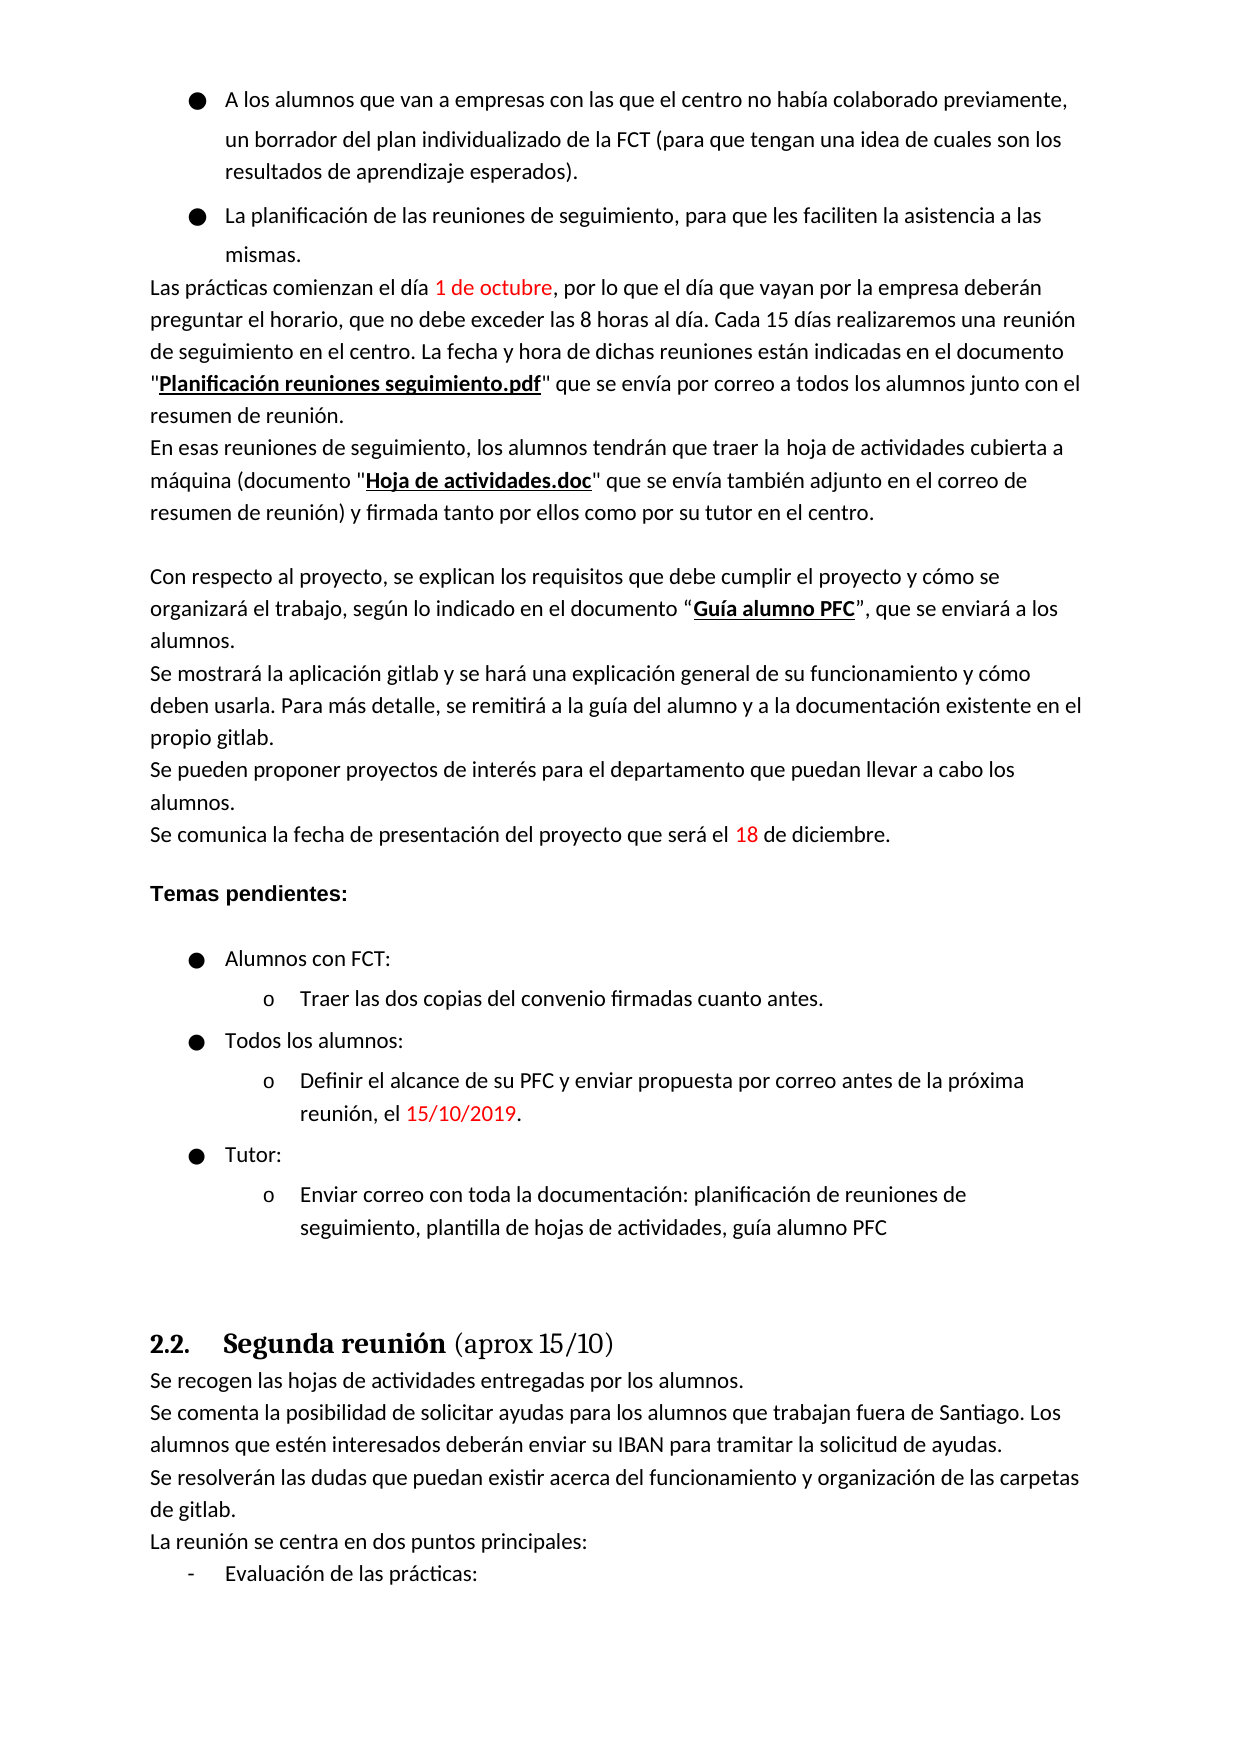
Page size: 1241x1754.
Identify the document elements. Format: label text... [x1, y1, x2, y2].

list A los alumnos que van a empresas con las que el centro no había colaborado previamente, un borrador del plan individualizado de la FCT (para que tengan una idea de cuales son los resultados de aprendizaje esperados). [187, 74, 1090, 185]
text En esas reuniones de seguimiento, los alumnos tendrán que traer la hoja de actividades cubierta a máquina (documento "Hoja de actividades.doc" que se envía también adjunto en el correo de resumen de reunión) y firmada tanto por ellos como por su tutor en el centro. Con respecto al proyecto, se explican los requisitos que debe cumplir el proyecto y cómo se organizará el trabajo, según lo indicado en el documento “Guía alumno PFC”, que se enviará a los alumnos. [150, 433, 1090, 655]
list Definir el alcance de su PFC y enviar propuesta por correo antes de la próxima reunión, el 15/10/2019. [262, 1066, 1090, 1127]
subtitle Segunda reunión (aprox 15/10) [150, 1327, 1090, 1361]
text Se comenta la posibilidad de solicitar ayudas para los alumnos que trabajan fuera de Santiago. Los alumnos que estén interesados deberán enviar su IBAN para tramitar la solicitud de ayudas. [150, 1398, 1090, 1458]
list Evaluación de las prácticas: [187, 1559, 1090, 1587]
text Se recogen las hojas de actividades entregadas por los alumnos. [150, 1366, 1090, 1394]
text Se comunica la fecha de presentación del proyecto que será el 18 de diciembre. [150, 820, 1090, 848]
list Alumnos con FCT: [187, 936, 1090, 978]
list Tutor: [187, 1131, 1090, 1174]
text La reunión se centra en dos puntos principales: [150, 1527, 1090, 1555]
text Las prácticas comienzan el día 1 de octubre, por lo que el día que vayan por la empresa deberán preguntar el horario, que no debe exceder las 8 horas al día. Cada 15 días realizaremos una reunión de seguimiento en el centro. La fecha y hora de dichas reuniones están indicadas en el documento "Planificación reuniones seguimiento.pdf" que se envía por correo a todos los alumnos junto con el resumen de reunión. [150, 273, 1090, 429]
list Todos los alumnos: [187, 1017, 1090, 1060]
list La planificación de las reuniones de seguimiento, para que les faciliten la asistencia a las mismas. [187, 189, 1090, 268]
text Se pueden proponer proyectos de interés para el departamento que puedan llevar a cabo los alumnos. [150, 755, 1090, 816]
text Se resolverán las dudas que puedan existir acerca del funcionamiento y organización de las carpetas de gitlab. [150, 1463, 1090, 1523]
text Temas pendientes: [150, 881, 1090, 906]
text Se mostrará la aplicación gitlab y se hará una explicación general de su funcionamiento y cómo deben usarla. Para más detalle, se remitirá a la guía del alumno y a la documentación existente en el propio gitlab. [150, 659, 1090, 751]
list Enviar correo con toda la documentación: planificación de reuniones de seguimiento, plantilla de hojas de actividades, guía alumno PFC [262, 1180, 1090, 1241]
list Traer las dos copias del convenio firmadas cuanto antes. [262, 984, 1090, 1013]
